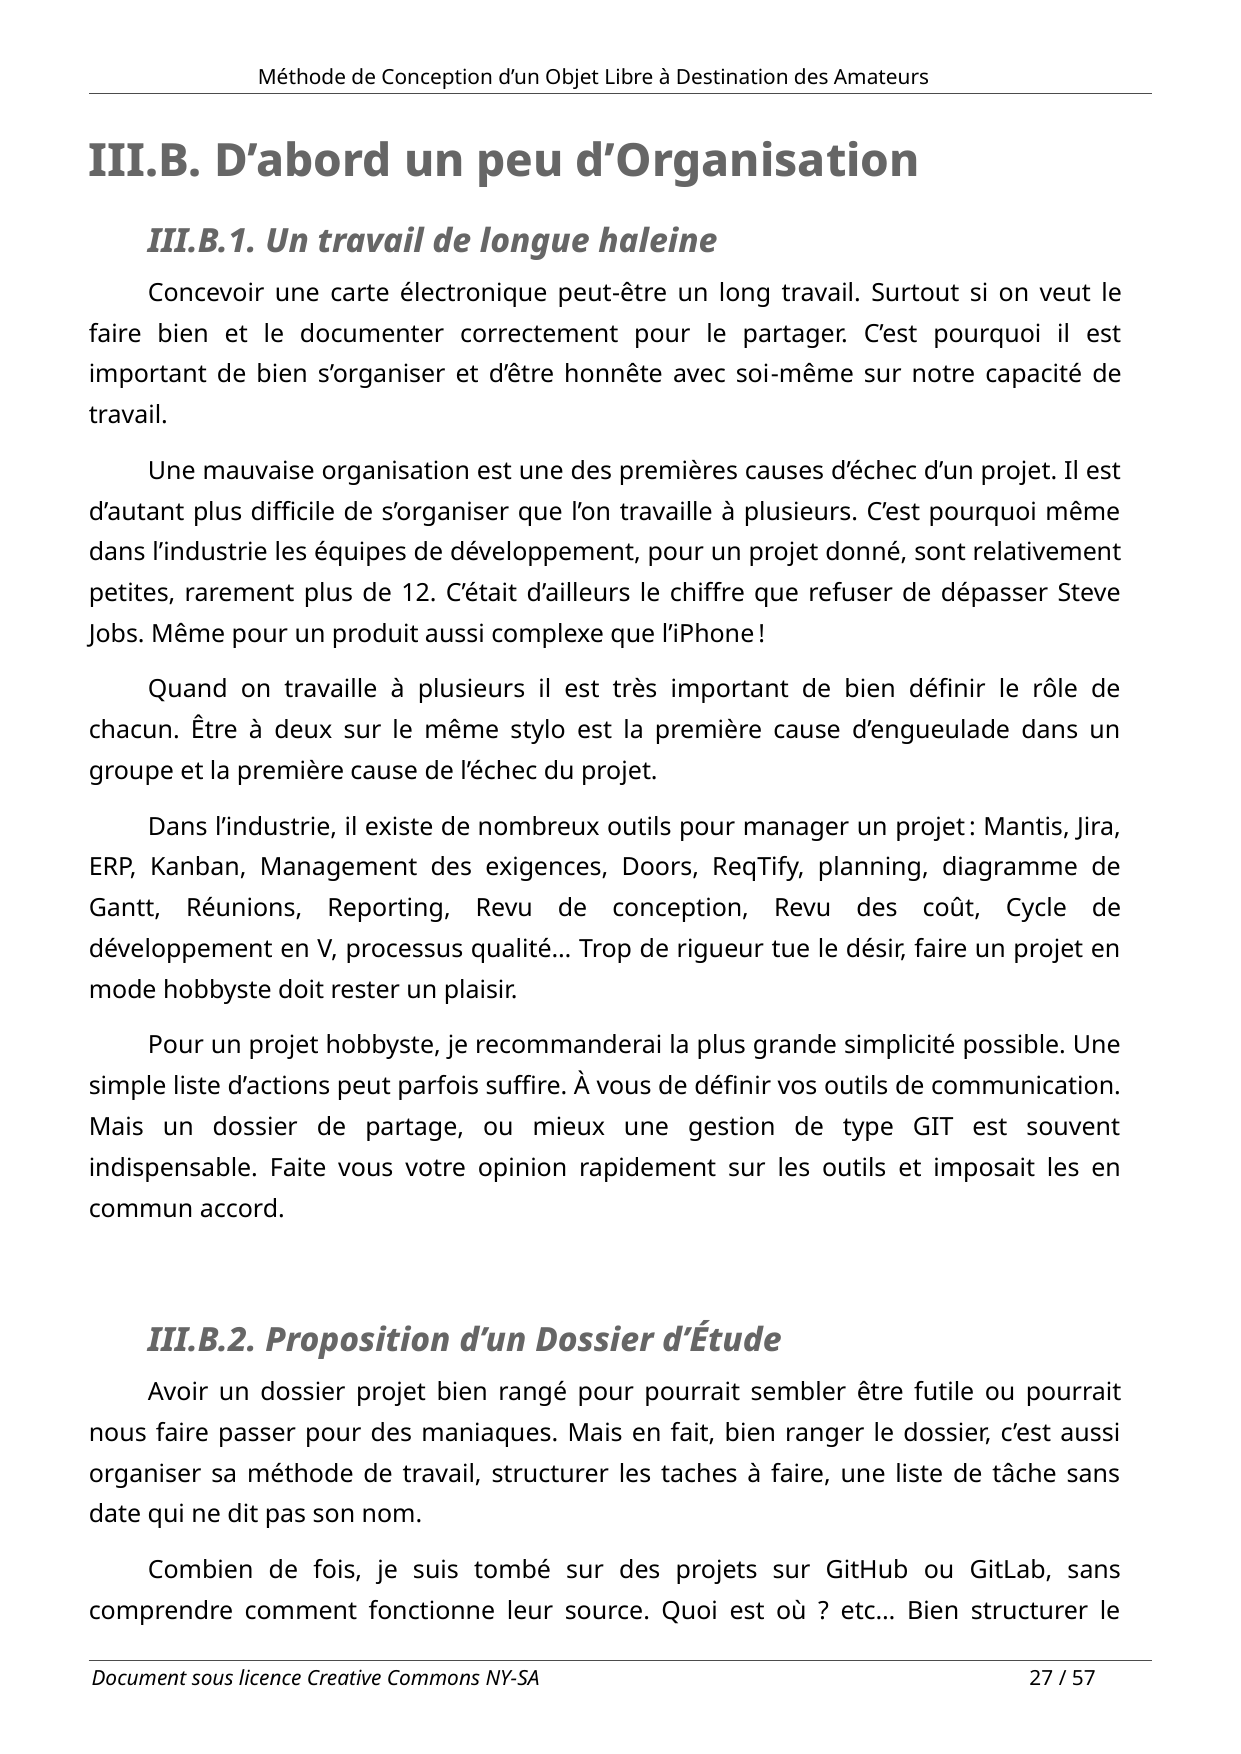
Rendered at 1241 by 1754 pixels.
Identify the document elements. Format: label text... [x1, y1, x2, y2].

text Quand on travaille à plusieurs il est très important de bien définir le rôle de chacun. Être à deux sur le même stylo est la première cause d’engueulade dans un groupe et la première cause de l’échec du projet. [88, 671, 1122, 787]
text Concevoir une carte électronique peut‑être un long travail. Surtout si on veut le faire bien et le documenter correctement pour le partager. C’est pourquoi il est important de bien s’organiser et d’être honnête avec soi‑même sur notre capacité de travail. [88, 274, 1122, 431]
subtitle Proposition d’un Dossier d’Étude [148, 1316, 1152, 1361]
text Pour un projet hobbyste, je recommanderai la plus grande simplicité possible. Une simple liste d’actions peut parfois suffire. À vous de définir vos outils de communication. Mais un dossier de partage, ou mieux une gestion de type GIT est souvent indispensable. Faite vous votre opinion rapidement sur les outils et imposait les en commun accord. [88, 1027, 1122, 1224]
text Dans l’industrie, il existe de nombreux outils pour manager un projet : Mantis, Jira, ERP, Kanban, Management des exigences, Doors, ReqTify, planning, diagramme de Gantt, Réunions, Reporting, Revu de conception, Revu des coût, Cycle de développement en V, processus qualité… Trop de rigueur tue le désir, faire un projet en mode hobbyste doit rester un plaisir. [88, 808, 1122, 1006]
subtitle Un travail de longue haleine [148, 216, 1152, 262]
text Une mauvaise organisation est une des premières causes d’échec d’un projet. Il est d’autant plus difficile de s’organiser que l’on travaille à plusieurs. C’est pourquoi même dans l’industrie les équipes de développement, pour un projet donné, sont relativement petites, rarement plus de 12. C’était d’ailleurs le chiffre que refuser de dépasser Steve Jobs. Même pour un produit aussi complexe que l’iPhone ! [88, 452, 1122, 650]
text Combien de fois, je suis tombé sur des projets sur GitHub ou GitLab, sans comprendre comment fonctionne leur source. Quoi est où ? etc… Bien structurer le [88, 1551, 1122, 1626]
text Avoir un dossier projet bien rangé pour pourrait sembler être futile ou pourrait nous faire passer pour des maniaques. Mais en fait, bien ranger le dossier, c’est aussi organiser sa méthode de travail, structurer les taches à faire, une liste de tâche sans date qui ne dit pas son nom. [88, 1373, 1122, 1530]
subtitle D’abord un peu d’Organisation [88, 127, 1152, 189]
